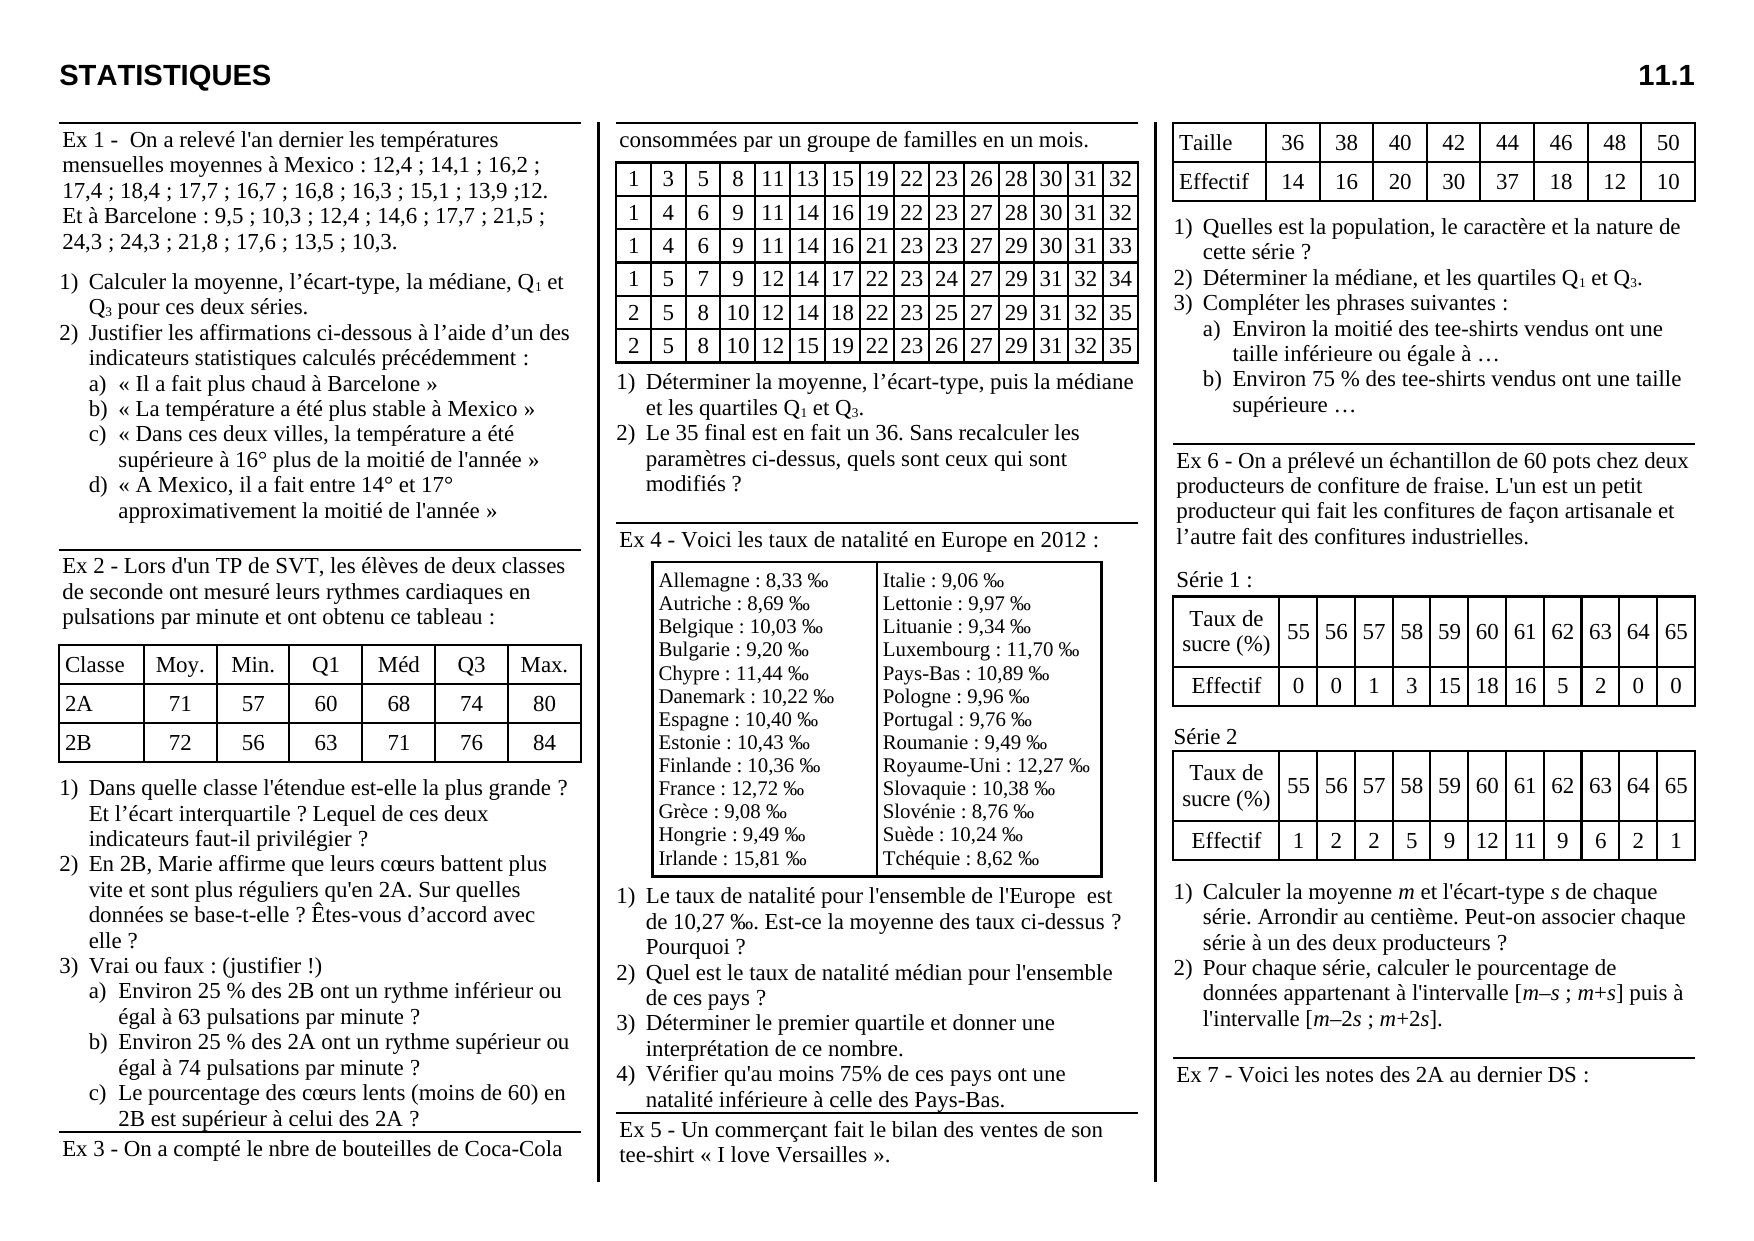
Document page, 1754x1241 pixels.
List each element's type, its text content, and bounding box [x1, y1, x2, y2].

table_cell 22 [895, 197, 928, 228]
table_cell 10 [1642, 163, 1694, 200]
table_cell 80 [509, 685, 580, 722]
table_cell 27 [965, 297, 998, 328]
table_header 19 [861, 164, 893, 195]
table_cell 34 [1104, 264, 1137, 295]
table_cell 26 [930, 330, 963, 361]
list Environ la moitié des tee-shirts vendus ont une taille inférieure ou égale à … [1203, 316, 1695, 366]
table_cell 29 [1000, 264, 1033, 295]
list Quelles est la population, le caractère et la nature de cette série ? [1173, 214, 1695, 265]
table_header 23 [930, 164, 963, 195]
list Dans quelle classe l'étendue est-elle la plus grande ? Et l’écart interquartile ? Lequel de ces deux indicateurs faut-il privilégier ? [59, 775, 581, 851]
table_cell 9 [721, 230, 754, 261]
table_cell 56 [218, 724, 288, 761]
table_cell 30 [1035, 197, 1067, 228]
table_header 57 [1356, 598, 1392, 666]
table_header 30 [1035, 164, 1067, 195]
table_cell 22 [861, 297, 893, 328]
table_header Italie : 9,06 ‰ Lettonie : 9,97 ‰ Lituanie : 9,34 ‰ Luxembourg : 11,70 ‰ Pays-Bas : 10,89 ‰ Pologne : 9,96 ‰ Portugal : 9,76 ‰ Roumanie : 9,49 ‰ Royaume-Uni : 12,27 ‰ Slovaquie : 10,38 ‰ Slovénie : 8,76 ‰ Suède : 10,24 ‰ Tchéquie : 8,62 ‰ [878, 563, 1100, 875]
table_header 55 [1280, 752, 1316, 820]
table_header 40 [1374, 124, 1426, 161]
table_cell 12 [756, 330, 789, 361]
table_cell 29 [1000, 330, 1033, 361]
table_cell 2 [617, 330, 650, 361]
table_header Q1 [290, 646, 361, 683]
table_cell 71 [145, 685, 216, 722]
text Série 2 [1173, 724, 1695, 750]
table_cell 29 [1000, 230, 1033, 261]
table_header Moy. [145, 646, 216, 683]
table_cell 9 [1431, 822, 1467, 859]
table_cell 14 [791, 197, 824, 228]
table_header 32 [1104, 164, 1137, 195]
table_cell 23 [895, 230, 928, 261]
table_cell Effectif [1174, 163, 1265, 200]
table_cell 4 [652, 197, 685, 228]
list Le pourcentage des cœurs lents (moins de 60) en 2B est supérieur à celui des 2A ? [88, 1080, 581, 1131]
list Déterminer la moyenne, l’écart-type, puis la médiane et les quartiles Q1 et Q3. [616, 369, 1138, 420]
table_cell 32 [1069, 264, 1102, 295]
table_cell 5 [652, 264, 685, 295]
list Compléter les phrases suivantes : [1173, 290, 1695, 316]
list Voici les taux de natalité en Europe en 2012 : [616, 524, 1138, 555]
table_cell 16 [1507, 668, 1543, 704]
table_cell 12 [1589, 163, 1640, 200]
table_cell 10 [721, 297, 754, 328]
table_cell 15 [1431, 668, 1467, 704]
table_header Max. [509, 646, 580, 683]
table_header Taux de sucre (%) [1174, 598, 1278, 666]
table_header 22 [895, 164, 928, 195]
list Environ 75 % des tee-shirts vendus ont une taille supérieure … [1203, 366, 1695, 417]
table_header Taux de sucre (%) [1174, 752, 1278, 820]
table_cell 0 [1280, 668, 1316, 704]
table_cell 1 [1658, 822, 1694, 859]
table_cell 31 [1035, 297, 1067, 328]
table_cell 27 [965, 230, 998, 261]
list Environ 25 % des 2A ont un rythme supérieur ou égal à 74 pulsations par minute ? [88, 1029, 581, 1080]
list Un commerçant fait le bilan des ventes de son tee-shirt « I love Versailles ». [616, 1114, 1138, 1171]
table_cell 14 [791, 264, 824, 295]
table_cell 0 [1620, 668, 1656, 704]
list Vérifier qu'au moins 75% de ces pays ont une natalité inférieure à celle des Pays-Bas. [616, 1061, 1138, 1112]
table_cell 8 [687, 297, 719, 328]
table_cell 35 [1104, 330, 1137, 361]
table_cell 14 [1267, 163, 1319, 200]
table_cell 1 [1280, 822, 1316, 859]
list Déterminer le premier quartile et donner une interprétation de ce nombre. [616, 1010, 1138, 1061]
table_header 60 [1469, 598, 1505, 666]
table_cell 28 [1000, 197, 1033, 228]
table_cell 18 [1535, 163, 1587, 200]
text Statistiques 11.1 [59, 59, 1695, 92]
table_header 1 [617, 164, 650, 195]
table_cell 2 [1583, 668, 1618, 704]
table_header 13 [791, 164, 824, 195]
table_cell 27 [965, 264, 998, 295]
table_cell Effectif [1174, 822, 1278, 859]
table_cell 23 [895, 330, 928, 361]
list consommées par un groupe de familles en un mois. [616, 124, 1138, 155]
table_cell 2 [1356, 822, 1392, 859]
table_cell 2 [617, 297, 650, 328]
list Quel est le taux de natalité médian pour l'ensemble de ces pays ? [616, 959, 1138, 1010]
table_header 58 [1394, 598, 1429, 666]
table_cell 11 [756, 197, 789, 228]
table_header 65 [1658, 598, 1694, 666]
table_cell 14 [791, 230, 824, 261]
list Vrai ou faux : (justifier !) [59, 953, 581, 978]
table_header 59 [1431, 598, 1467, 666]
table_cell 71 [363, 724, 434, 761]
table_cell 9 [721, 197, 754, 228]
table_cell 31 [1069, 197, 1102, 228]
table_header 28 [1000, 164, 1033, 195]
table_header 64 [1620, 752, 1656, 820]
list Le taux de natalité pour l'ensemble de l'Europe est de 10,27 ‰. Est-ce la moyenne des taux ci-dessus ? Pourquoi ? [616, 883, 1138, 959]
table_cell 2 [1318, 822, 1354, 859]
table_cell 1 [617, 264, 650, 295]
table_cell 76 [436, 724, 507, 761]
table_cell 35 [1104, 297, 1137, 328]
table_cell 15 [791, 330, 824, 361]
table_header 8 [721, 164, 754, 195]
table_cell 18 [1469, 668, 1505, 704]
table_cell 31 [1035, 330, 1067, 361]
table_cell 27 [965, 197, 998, 228]
table_cell 19 [826, 330, 859, 361]
table_cell 84 [509, 724, 580, 761]
list Calculer la moyenne m et l'écart-type s de chaque série. Arrondir au centième. Peut-on associer chaque série à un des deux producteurs ? [1173, 879, 1695, 955]
list Pour chaque série, calculer le pourcentage de données appartenant à l'intervalle [m–s ; m+s] puis à l'intervalle [m–2s ; m+2s]. [1173, 955, 1695, 1031]
table_cell 30 [1428, 163, 1479, 200]
table_header 63 [1583, 752, 1618, 820]
table_cell 22 [861, 330, 893, 361]
table_cell 23 [895, 264, 928, 295]
table_cell 29 [1000, 297, 1033, 328]
list Voici les notes des 2A au dernier DS : [1173, 1059, 1695, 1090]
table_cell 23 [895, 297, 928, 328]
table_cell 5 [652, 297, 685, 328]
table_cell 0 [1658, 668, 1694, 704]
table_header Classe [60, 646, 143, 683]
table_header 60 [1469, 752, 1505, 820]
table_header 55 [1280, 598, 1316, 666]
table_cell 5 [1394, 822, 1429, 859]
table_cell 31 [1035, 264, 1067, 295]
table_cell 10 [721, 330, 754, 361]
list « Il a fait plus chaud à Barcelone » [88, 371, 581, 396]
table_header Méd [363, 646, 434, 683]
table_header 58 [1394, 752, 1429, 820]
list Déterminer la médiane, et les quartiles Q1 et Q3. [1173, 265, 1695, 290]
table_cell 1 [617, 230, 650, 261]
table_header Taille [1174, 124, 1265, 161]
list Justifier les affirmations ci-dessous à l’aide d’un des indicateurs statistiques calculés précédemment : [59, 320, 581, 371]
table_cell 9 [1545, 822, 1580, 859]
list « A Mexico, il a fait entre 14° et 17° approximativement la moitié de l'année » [88, 472, 581, 523]
table_cell 33 [1104, 230, 1137, 261]
table_header 63 [1583, 598, 1618, 666]
table_cell 25 [930, 297, 963, 328]
table_cell 22 [861, 264, 893, 295]
list Le 35 final est en fait un 36. Sans recalculer les paramètres ci-dessus, quels sont ceux qui sont modifiés ? [616, 420, 1138, 496]
table_header 61 [1507, 752, 1543, 820]
table_cell 6 [1583, 822, 1618, 859]
table_cell Effectif [1174, 668, 1278, 704]
table_cell 27 [965, 330, 998, 361]
table_header 31 [1069, 164, 1102, 195]
table_cell 68 [363, 685, 434, 722]
table_cell 8 [687, 330, 719, 361]
table_cell 16 [826, 230, 859, 261]
table_header Min. [218, 646, 288, 683]
table_cell 4 [652, 230, 685, 261]
table_header 26 [965, 164, 998, 195]
table_cell 6 [687, 230, 719, 261]
table_cell 12 [756, 297, 789, 328]
table_cell 60 [290, 685, 361, 722]
table_cell 21 [861, 230, 893, 261]
table_cell 32 [1069, 297, 1102, 328]
table_header 36 [1267, 124, 1319, 161]
list On a compté le nbre de bouteilles de Coca-Cola [59, 1133, 581, 1164]
list Environ 25 % des 2B ont un rythme inférieur ou égal à 63 pulsations par minute ? [88, 978, 581, 1029]
table_header 65 [1658, 752, 1694, 820]
table_cell 72 [145, 724, 216, 761]
table_header 38 [1321, 124, 1372, 161]
list Calculer la moyenne, l’écart-type, la médiane, Q1 et Q3 pour ces deux séries. [59, 269, 581, 320]
table_cell 7 [687, 264, 719, 295]
table_cell 63 [290, 724, 361, 761]
table_cell 74 [436, 685, 507, 722]
table_cell 19 [861, 197, 893, 228]
table_header 56 [1318, 752, 1354, 820]
table_cell 5 [1545, 668, 1580, 704]
table_cell 3 [1394, 668, 1429, 704]
table_cell 23 [930, 230, 963, 261]
table_header 56 [1318, 598, 1354, 666]
table_cell 37 [1481, 163, 1533, 200]
table_header 11 [756, 164, 789, 195]
table_cell 31 [1069, 230, 1102, 261]
table_cell 12 [1469, 822, 1505, 859]
table_cell 16 [1321, 163, 1372, 200]
table_header 42 [1428, 124, 1479, 161]
table_cell 1 [617, 197, 650, 228]
table_cell 18 [826, 297, 859, 328]
table_cell 23 [930, 197, 963, 228]
list On a relevé l'an dernier les températures mensuelles moyennes à Mexico : 12,4 ; 14,1 ; 16,2 ; 17,4 ; 18,4 ; 17,7 ; 16,7 ; 16,8 ; 16,3 ; 15,1 ; 13,9 ;12. Et à Barcelone : 9,5 ; 10,3 ; 12,4 ; 14,6 ; 17,7 ; 21,5 ; 24,3 ; 24,3 ; 21,8 ; 17,6 ; 13,5 ; 10,3. [59, 124, 581, 257]
table_header 15 [826, 164, 859, 195]
table_header 62 [1545, 752, 1580, 820]
table_cell 32 [1104, 197, 1137, 228]
table_cell 5 [652, 330, 685, 361]
table_header 44 [1481, 124, 1533, 161]
table_header Allemagne : 8,33 ‰ Autriche : 8,69 ‰ Belgique : 10,03 ‰ Bulgarie : 9,20 ‰ Chypre : 11,44 ‰ Danemark : 10,22 ‰ Espagne : 10,40 ‰ Estonie : 10,43 ‰ Finlande : 10,36 ‰ France : 12,72 ‰ Grèce : 9,08 ‰ Hongrie : 9,49 ‰ Irlande : 15,81 ‰ [654, 563, 876, 875]
table_header Q3 [436, 646, 507, 683]
table_header 64 [1620, 598, 1656, 666]
table_cell 11 [1507, 822, 1543, 859]
table_cell 11 [756, 230, 789, 261]
table_cell 17 [826, 264, 859, 295]
table_header 57 [1356, 752, 1392, 820]
table_cell 0 [1318, 668, 1354, 704]
table_cell 2B [60, 724, 143, 761]
table_cell 6 [687, 197, 719, 228]
table_cell 20 [1374, 163, 1426, 200]
table_header 50 [1642, 124, 1694, 161]
table_cell 16 [826, 197, 859, 228]
table_cell 2A [60, 685, 143, 722]
table_header 48 [1589, 124, 1640, 161]
list On a prélevé un échantillon de 60 pots chez deux producteurs de confiture de fraise. L'un est un petit producteur qui fait les confitures de façon artisanale et l’autre fait des confitures industrielles. [1173, 445, 1695, 549]
table_header 59 [1431, 752, 1467, 820]
list « Dans ces deux villes, la température a été supérieure à 16° plus de la moitié de l'année » [88, 421, 581, 472]
text Série 1 : [1173, 562, 1695, 595]
table_cell 30 [1035, 230, 1067, 261]
table_header 3 [652, 164, 685, 195]
table_header 46 [1535, 124, 1587, 161]
table_cell 1 [1356, 668, 1392, 704]
table_cell 32 [1069, 330, 1102, 361]
table_cell 9 [721, 264, 754, 295]
list Lors d'un TP de SVT, les élèves de deux classes de seconde ont mesuré leurs rythmes cardiaques en pulsations par minute et ont obtenu ce tableau : [59, 551, 581, 633]
list « La température a été plus stable à Mexico » [88, 396, 581, 421]
table_header 61 [1507, 598, 1543, 666]
table_cell 24 [930, 264, 963, 295]
table_cell 12 [756, 264, 789, 295]
table_header 62 [1545, 598, 1580, 666]
table_cell 2 [1620, 822, 1656, 859]
list En 2B, Marie affirme que leurs cœurs battent plus vite et sont plus réguliers qu'en 2A. Sur quelles données se base-t-elle ? Êtes-vous d’accord avec elle ? [59, 851, 581, 953]
table_cell 57 [218, 685, 288, 722]
table_header 5 [687, 164, 719, 195]
table_cell 14 [791, 297, 824, 328]
